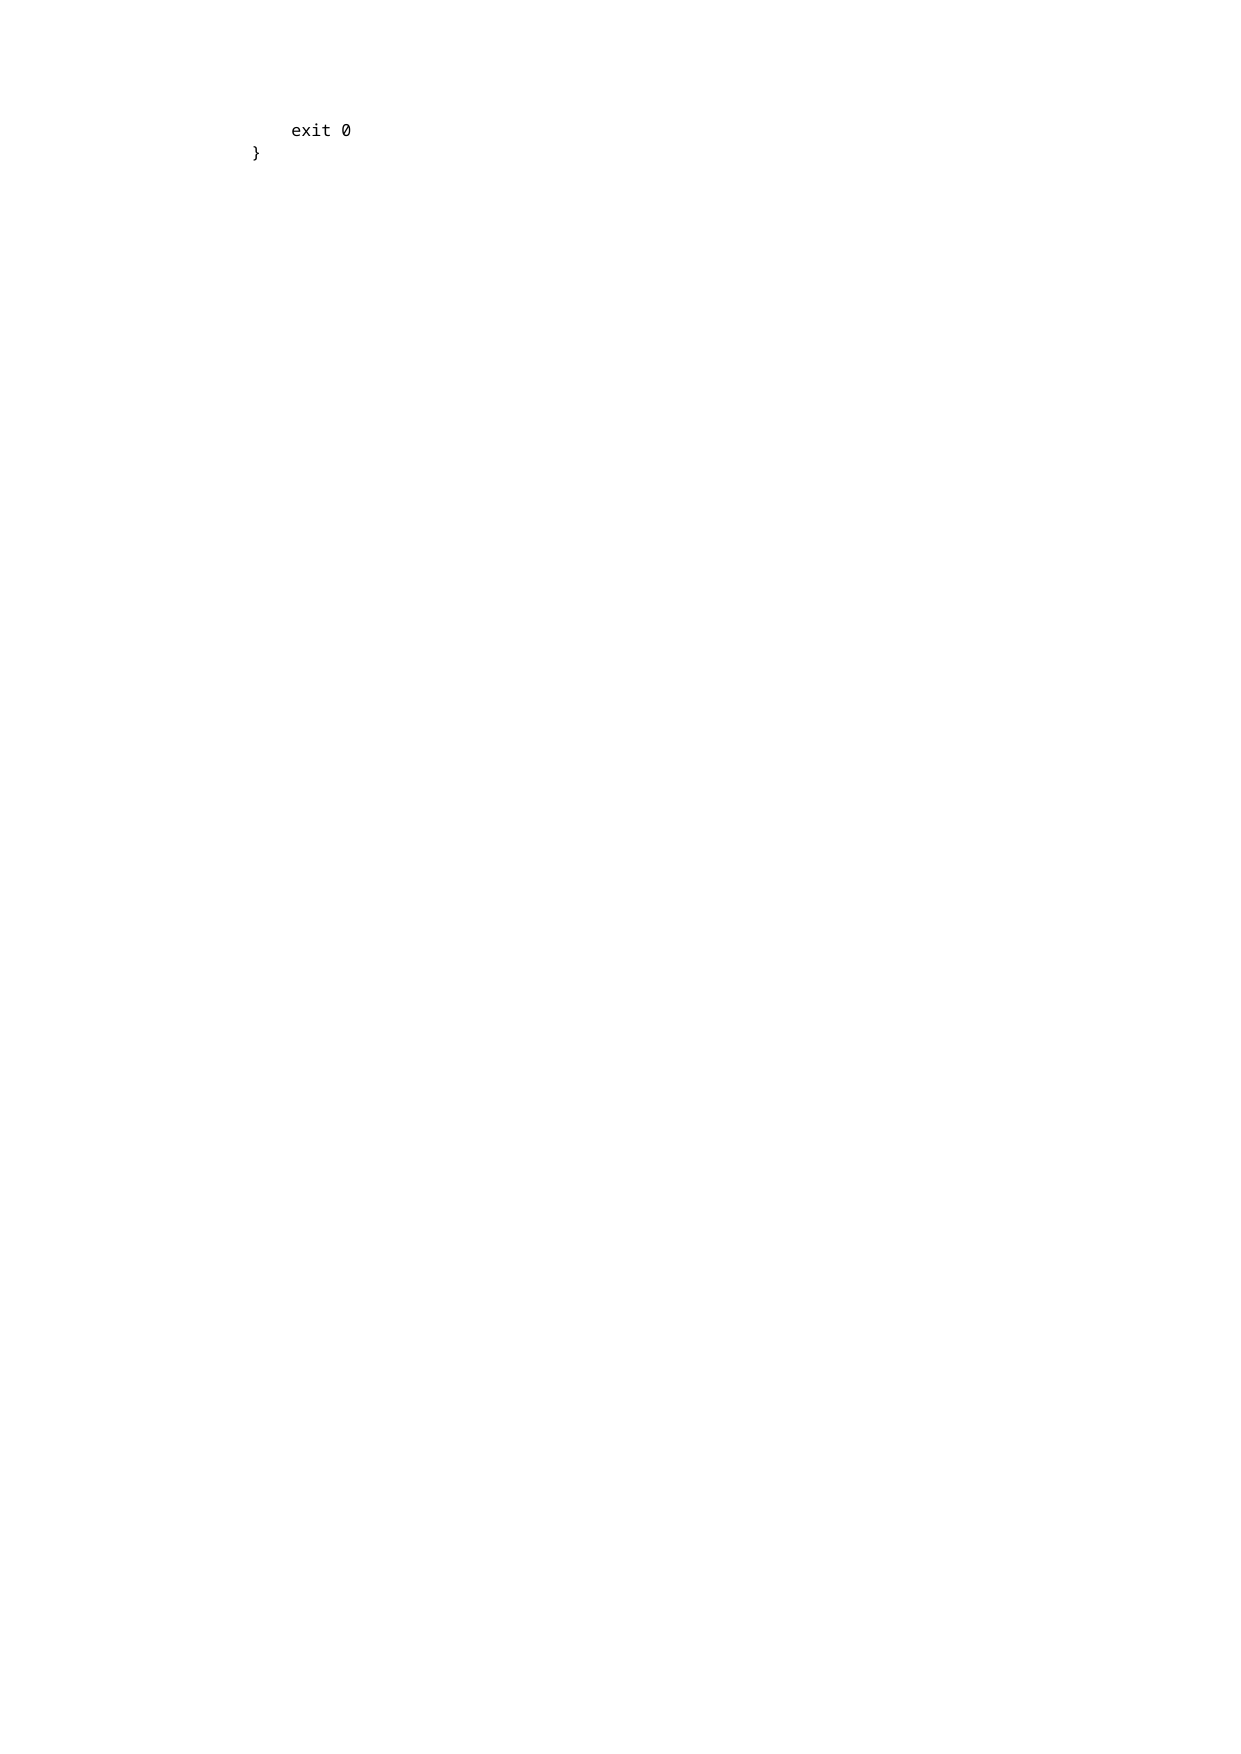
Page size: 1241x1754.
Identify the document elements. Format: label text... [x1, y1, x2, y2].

text exit 0 [177, 118, 1152, 141]
text } [177, 141, 1152, 163]
